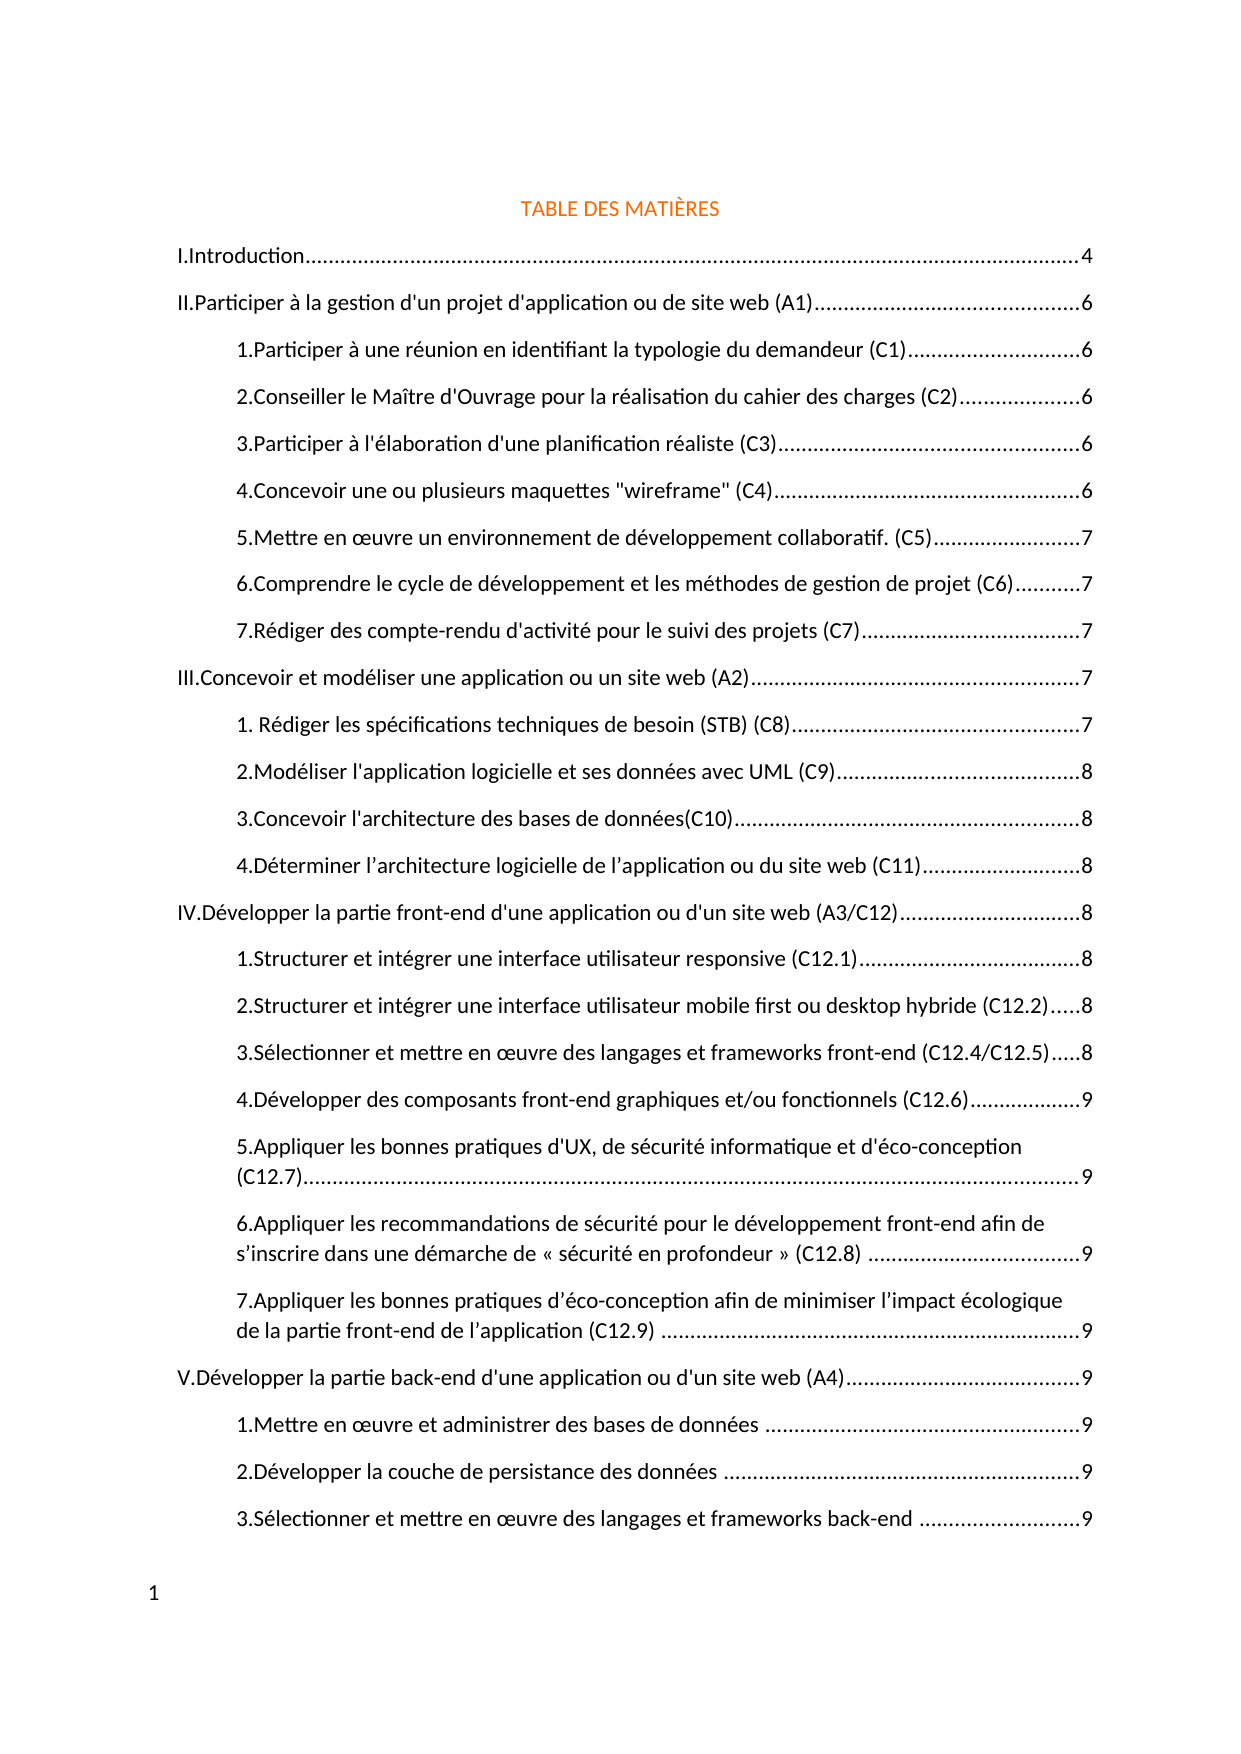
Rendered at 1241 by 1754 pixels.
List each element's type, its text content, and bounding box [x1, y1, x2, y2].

text 5.Mettre en œuvre un environnement de développement collaboratif. (C5) 7 [236, 523, 1093, 551]
text 2.Structurer et intégrer une interface utilisateur mobile first ou desktop hybride (C12.2) 8 [236, 991, 1093, 1019]
text 4.Concevoir une ou plusieurs maquettes "wireframe" (C4) 6 [236, 476, 1093, 504]
text 1.Participer à une réunion en identifiant la typologie du demandeur (C1) 6 [236, 335, 1093, 363]
text 1.Mettre en œuvre et administrer des bases de données 9 [236, 1410, 1093, 1438]
text I.Introduction 4 [177, 241, 1093, 269]
text II.Participer à la gestion d'un projet d'application ou de site web (A1) 6 [177, 288, 1093, 316]
text IV.Développer la partie front-end d'une application ou d'un site web (A3/C12) 8 [177, 898, 1093, 926]
text 3.Sélectionner et mettre en œuvre des langages et frameworks front-end (C12.4/C12.5) 8 [236, 1038, 1093, 1066]
text III.Concevoir et modéliser une application ou un site web (A2) 7 [177, 663, 1093, 691]
text 7.Rédiger des compte-rendu d'activité pour le suivi des projets (C7) 7 [236, 616, 1093, 644]
text 3.Sélectionner et mettre en œuvre des langages et frameworks back-end 9 [236, 1504, 1093, 1532]
text 7.Appliquer les bonnes pratiques d’éco-conception afin de minimiser l’impact écologique de la partie front-end de l’application (C12.9) 9 [236, 1286, 1093, 1344]
text 3.Participer à l'élaboration d'une planification réaliste (C3) 6 [236, 429, 1093, 457]
text 6.Appliquer les recommandations de sécurité pour le développement front-end afin de s’inscrire dans une démarche de « sécurité en profondeur » (C12.8) 9 [236, 1209, 1093, 1267]
text V.Développer la partie back-end d'une application ou d'un site web (A4) 9 [177, 1363, 1093, 1391]
text 1.Structurer et intégrer une interface utilisateur responsive (C12.1) 8 [236, 944, 1093, 972]
text 1. Rédiger les spécifications techniques de besoin (STB) (C8) 7 [236, 710, 1093, 738]
text 2.Développer la couche de persistance des données 9 [236, 1457, 1093, 1485]
text Table des matières [148, 194, 1093, 222]
text 6.Comprendre le cycle de développement et les méthodes de gestion de projet (C6) 7 [236, 569, 1093, 597]
text 4.Déterminer l’architecture logicielle de l’application ou du site web (C11) 8 [236, 851, 1093, 879]
text 2.Modéliser l'application logicielle et ses données avec UML (C9) 8 [236, 757, 1093, 785]
text 4.Développer des composants front-end graphiques et/ou fonctionnels (C12.6) 9 [236, 1085, 1093, 1113]
text 3.Concevoir l'architecture des bases de données(C10) 8 [236, 804, 1093, 832]
text 5.Appliquer les bonnes pratiques d'UX, de sécurité informatique et d'éco-conception (C12.7) 9 [236, 1132, 1093, 1190]
text 2.Conseiller le Maître d'Ouvrage pour la réalisation du cahier des charges (C2) 6 [236, 382, 1093, 410]
